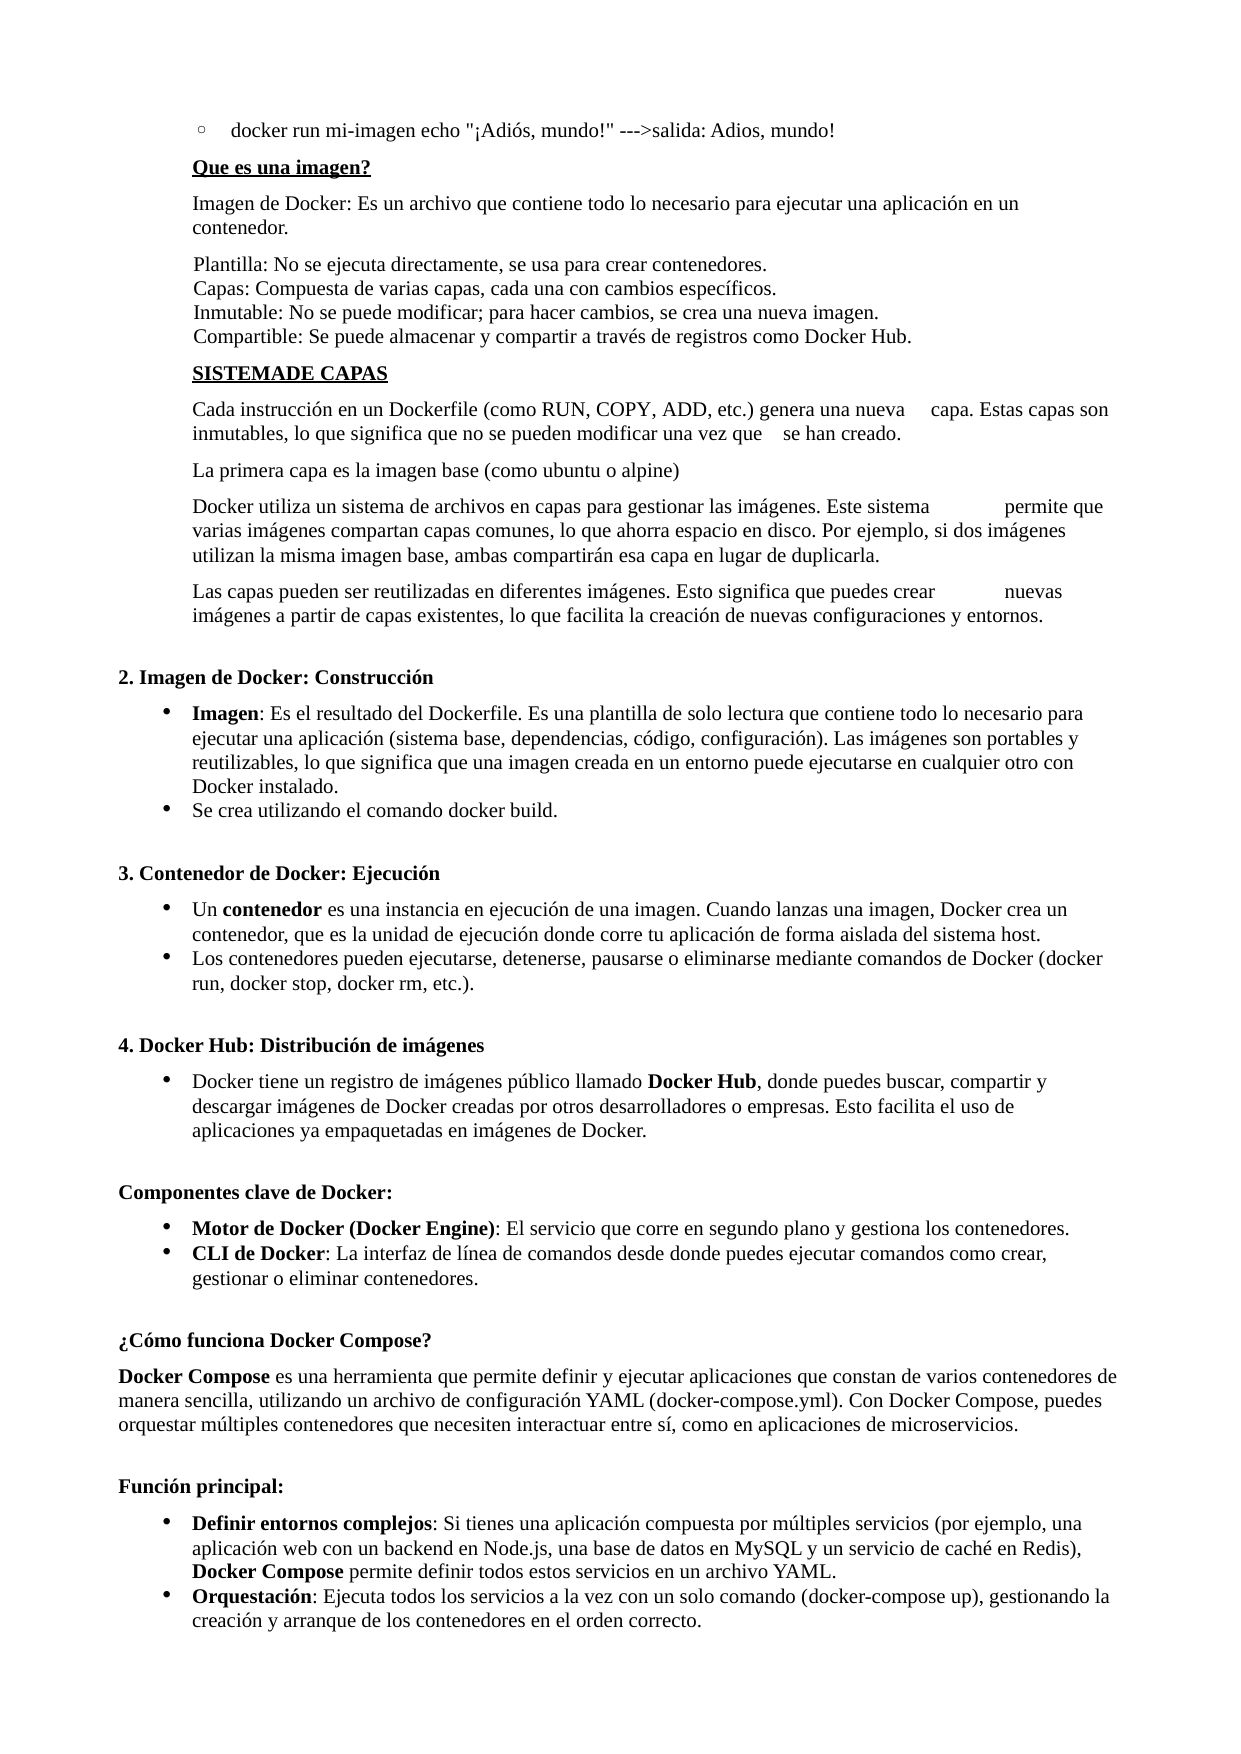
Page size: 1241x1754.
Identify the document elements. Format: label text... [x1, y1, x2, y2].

list Un contenedor es una instancia en ejecución de una imagen. Cuando lanzas una imagen, Docker crea un contenedor, que es la unidad de ejecución donde corre tu aplicación de forma aislada del sistema host. [162, 897, 1122, 946]
subtitle 4. Docker Hub: Distribución de imágenes [118, 1033, 1122, 1057]
list docker run mi-imagen echo "¡Adiós, mundo!" --->salida: Adios, mundo! [193, 118, 1122, 142]
list Motor de Docker (Docker Engine): El servicio que corre en segundo plano y gestiona los contenedores. [162, 1216, 1122, 1241]
list Capas: Compuesta de varias capas, cada una con cambios específicos. [164, 276, 1122, 300]
text Cada instrucción en un Dockerfile (como RUN, COPY, ADD, etc.) genera una nueva capa. Estas capas son inmutables, lo que significa que no se pueden modificar una vez que se han creado. [118, 397, 1122, 445]
list Orquestación: Ejecuta todos los servicios a la vez con un solo comando (docker-compose up), gestionando la creación y arranque de los contenedores en el orden correcto. [162, 1583, 1122, 1632]
text La primera capa es la imagen base (como ubuntu o alpine) [118, 458, 1122, 482]
text Docker Compose es una herramienta que permite definir y ejecutar aplicaciones que constan de varios contenedores de manera sencilla, utilizando un archivo de configuración YAML (docker-compose.yml). Con Docker Compose, puedes orquestar múltiples contenedores que necesiten interactuar entre sí, como en aplicaciones de microservicios. [118, 1364, 1122, 1436]
list Se crea utilizando el comando docker build. [162, 798, 1122, 823]
list Definir entornos complejos: Si tienes una aplicación compuesta por múltiples servicios (por ejemplo, una aplicación web con un backend en Node.js, una base de datos en MySQL y un servicio de caché en Redis), Docker Compose permite definir todos estos servicios en un archivo YAML. [162, 1511, 1122, 1583]
text Imagen de Docker: Es un archivo que contiene todo lo necesario para ejecutar una aplicación en un contenedor. [118, 191, 1122, 239]
list Docker tiene un registro de imágenes público llamado Docker Hub, donde puedes buscar, compartir y descargar imágenes de Docker creadas por otros desarrolladores o empresas. Esto facilita el uso de aplicaciones ya empaquetadas en imágenes de Docker. [162, 1069, 1122, 1142]
text Las capas pueden ser reutilizadas en diferentes imágenes. Esto significa que puedes crear nuevas imágenes a partir de capas existentes, lo que facilita la creación de nuevas configuraciones y entornos. [118, 579, 1122, 627]
text SISTEMADE CAPAS [118, 361, 1122, 385]
subtitle ¿Cómo funciona Docker Compose? [118, 1328, 1122, 1352]
subtitle Función principal: [118, 1474, 1122, 1498]
subtitle Componentes clave de Docker: [118, 1180, 1122, 1204]
list Los contenedores pueden ejecutarse, detenerse, pausarse o eliminarse mediante comandos de Docker (docker run, docker stop, docker rm, etc.). [162, 946, 1122, 995]
list Plantilla: No se ejecuta directamente, se usa para crear contenedores. [164, 252, 1122, 276]
list CLI de Docker: La interfaz de línea de comandos desde donde puedes ejecutar comandos como crear, gestionar o eliminar contenedores. [162, 1241, 1122, 1290]
subtitle 3. Contenedor de Docker: Ejecución [118, 861, 1122, 885]
list Inmutable: No se puede modificar; para hacer cambios, se crea una nueva imagen. [164, 300, 1122, 324]
text Docker utiliza un sistema de archivos en capas para gestionar las imágenes. Este sistema permite que varias imágenes compartan capas comunes, lo que ahorra espacio en disco. Por ejemplo, si dos imágenes utilizan la misma imagen base, ambas compartirán esa capa en lugar de duplicarla. [118, 494, 1122, 567]
list Compartible: Se puede almacenar y compartir a través de registros como Docker Hub. [164, 324, 1122, 348]
list Imagen: Es el resultado del Dockerfile. Es una plantilla de solo lectura que contiene todo lo necesario para ejecutar una aplicación (sistema base, dependencias, código, configuración). Las imágenes son portables y reutilizables, lo que significa que una imagen creada en un entorno puede ejecutarse en cualquier otro con Docker instalado. [162, 701, 1122, 798]
subtitle 2. Imagen de Docker: Construcción [118, 665, 1122, 689]
text Que es una imagen? [118, 155, 1122, 179]
